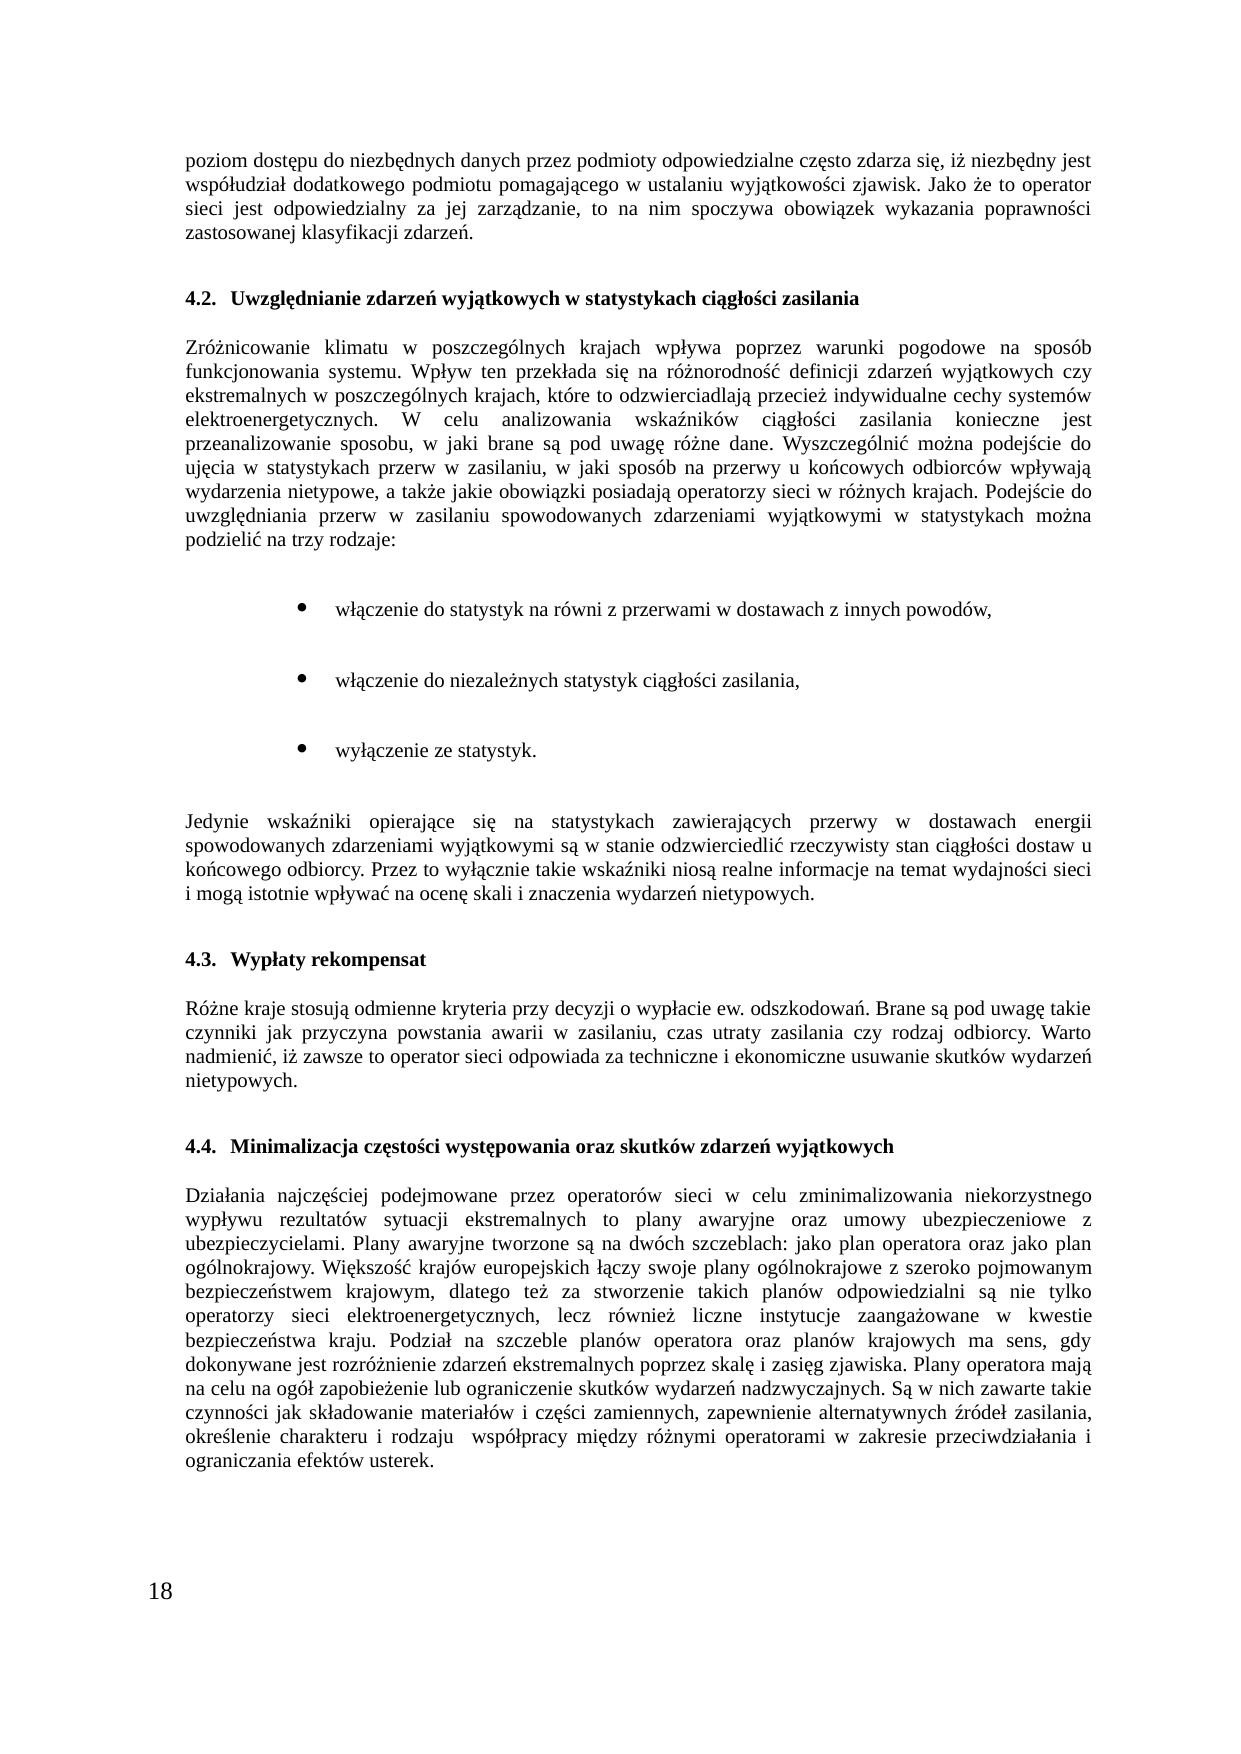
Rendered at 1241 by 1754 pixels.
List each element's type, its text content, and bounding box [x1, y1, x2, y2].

list włączenie do statystyk na równi z przerwami w dostawach z innych powodów, [298, 597, 1093, 622]
text Działania najczęściej podejmowane przez operatorów sieci w celu zminimalizowania niekorzystnego wypływu rezultatów sytuacji ekstremalnych to plany awaryjne oraz umowy ubezpieczeniowe z ubezpieczycielami. Plany awaryjne tworzone są na dwóch szczeblach: jako plan operatora oraz jako plan ogólnokrajowy. Większość krajów europejskich łączy swoje plany ogólnokrajowe z szeroko pojmowanym bezpieczeństwem krajowym, dlatego też za stworzenie takich planów odpowiedzialni są nie tylko operatorzy sieci elektroenergetycznych, lecz również liczne instytucje zaangażowane w kwestie bezpieczeństwa kraju. Podział na szczeble planów operatora oraz planów krajowych ma sens, gdy dokonywane jest rozróżnienie zdarzeń ekstremalnych poprzez skalę i zasięg zjawiska. Plany operatora mają na celu na ogół zapobieżenie lub ograniczenie skutków wydarzeń nadzwyczajnych. Są w nich zawarte takie czynności jak składowanie materiałów i części zamiennych, zapewnienie alternatywnych źródeł zasilania, określenie charakteru i rodzaju współpracy między różnymi operatorami w zakresie przeciwdziałania i ograniczania efektów usterek. [185, 1183, 1093, 1472]
text Zróżnicowanie klimatu w poszczególnych krajach wpływa poprzez warunki pogodowe na sposób funkcjonowania systemu. Wpływ ten przekłada się na różnorodność definicji zdarzeń wyjątkowych czy ekstremalnych w poszczególnych krajach, które to odzwierciadlają przecież indywidualne cechy systemów elektroenergetycznych. W celu analizowania wskaźników ciągłości zasilania konieczne jest przeanalizowanie sposobu, w jaki brane są pod uwagę różne dane. Wyszczególnić można podejście do ujęcia w statystykach przerw w zasilaniu, w jaki sposób na przerwy u końcowych odbiorców wpływają wydarzenia nietypowe, a także jakie obowiązki posiadają operatorzy sieci w różnych krajach. Podejście do uwzględniania przerw w zasilaniu spowodowanych zdarzeniami wyjątkowymi w statystykach można podzielić na trzy rodzaje: [185, 334, 1093, 551]
list wyłączenie ze statystyk. [298, 738, 1093, 763]
subtitle Wypłaty rekompensat [185, 947, 1093, 971]
subtitle Minimalizacja częstości występowania oraz skutków zdarzeń wyjątkowych [185, 1134, 1093, 1158]
text poziom dostępu do niezbędnych danych przez podmioty odpowiedzialne często zdarza się, iż niezbędny jest współudział dodatkowego podmiotu pomagającego w ustalaniu wyjątkowości zjawisk. Jako że to operator sieci jest odpowiedzialny za jej zarządzanie, to na nim spoczywa obowiązek wykazania poprawności zastosowanej klasyfikacji zdarzeń. [185, 148, 1093, 244]
subtitle Uwzględnianie zdarzeń wyjątkowych w statystykach ciągłości zasilania [185, 286, 1093, 309]
list włączenie do niezależnych statystyk ciągłości zasilania, [298, 668, 1093, 693]
text Różne kraje stosują odmienne kryteria przy decyzji o wypłacie ew. odszkodowań. Brane są pod uwagę takie czynniki jak przyczyna powstania awarii w zasilaniu, czas utraty zasilania czy rodzaj odbiorcy. Warto nadmienić, iż zawsze to operator sieci odpowiada za techniczne i ekonomiczne usuwanie skutków wydarzeń nietypowych. [185, 996, 1093, 1092]
text Jedynie wskaźniki opierające się na statystykach zawierających przerwy w dostawach energii spowodowanych zdarzeniami wyjątkowymi są w stanie odzwierciedlić rzeczywisty stan ciągłości dostaw u końcowego odbiorcy. Przez to wyłącznie takie wskaźniki niosą realne informacje na temat wydajności sieci i mogą istotnie wpływać na ocenę skali i znaczenia wydarzeń nietypowych. [185, 809, 1093, 905]
